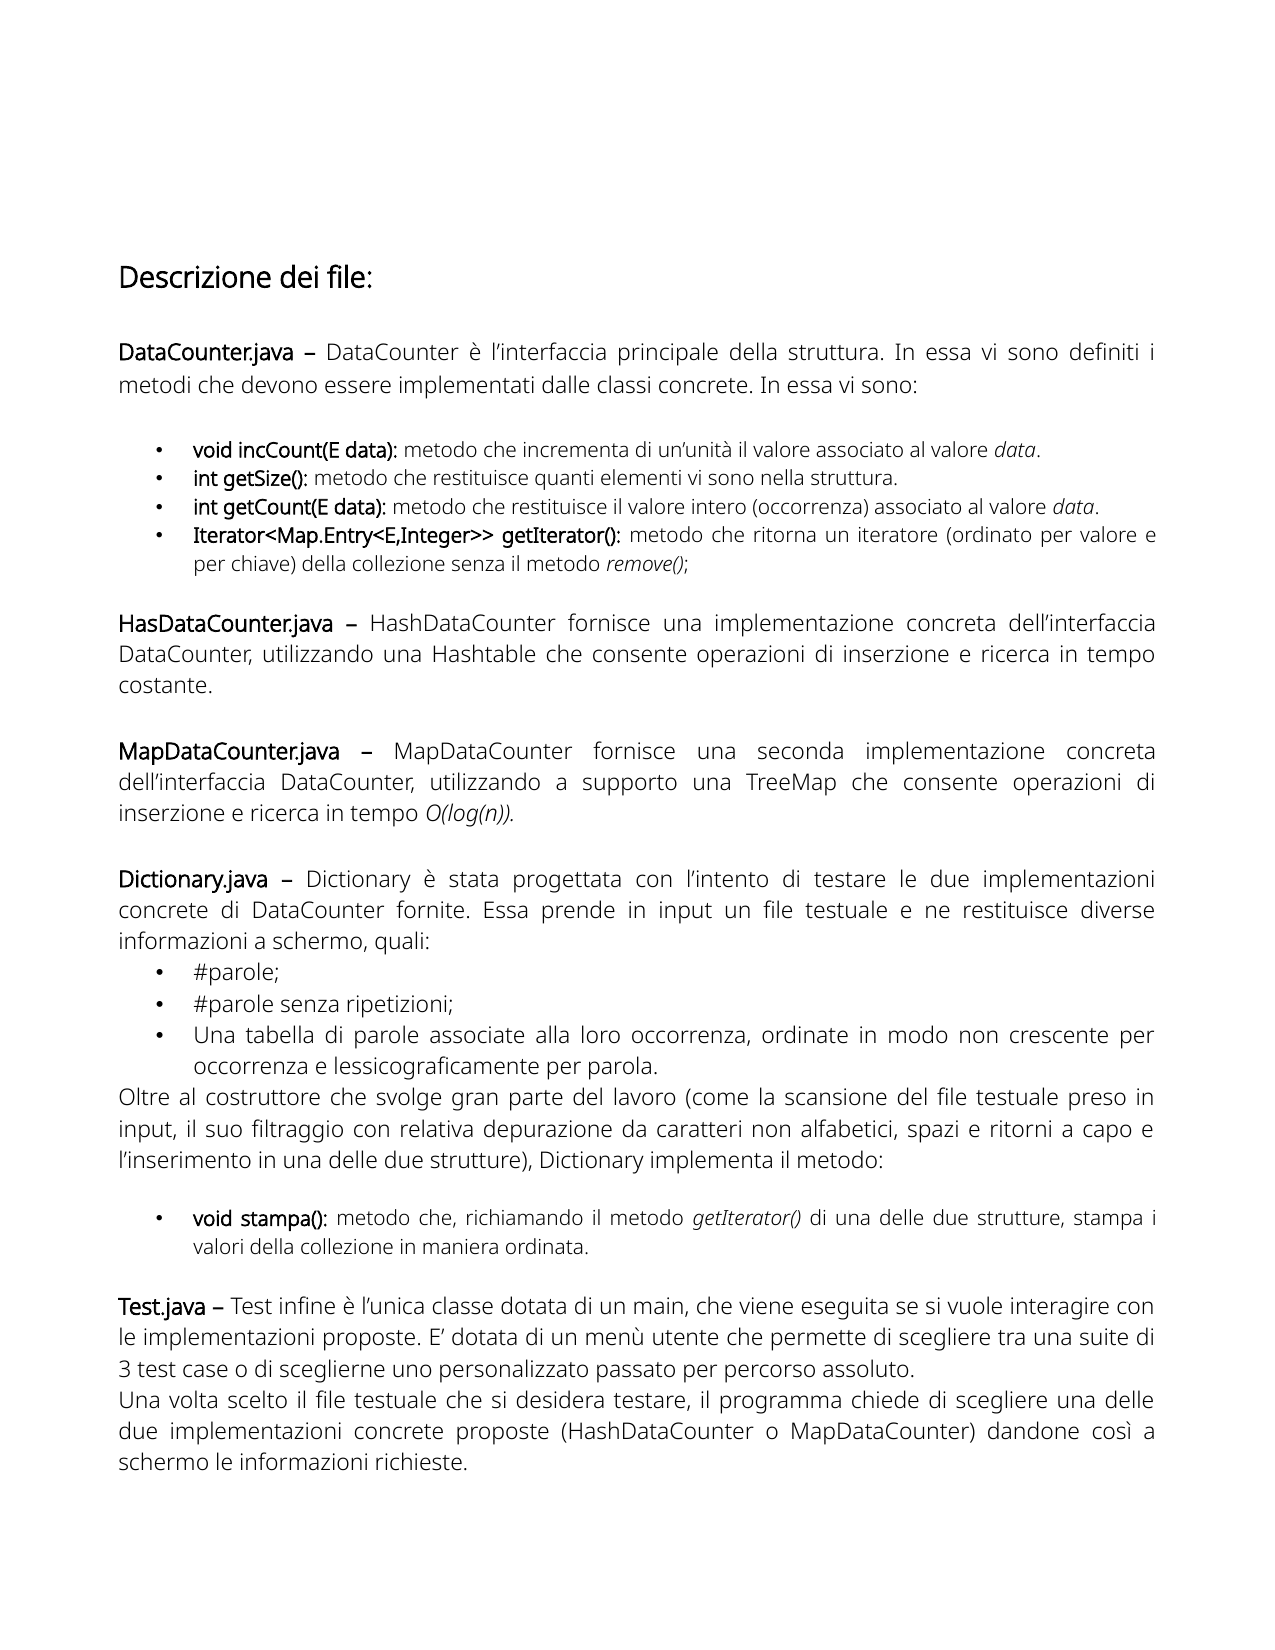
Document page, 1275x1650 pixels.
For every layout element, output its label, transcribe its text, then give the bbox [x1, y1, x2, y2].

text Una volta scelto il file testuale che si desidera testare, il programma chiede di scegliere una delle due implementazioni concrete proposte (HashDataCounter o MapDataCounter) dandone così a schermo le informazioni richieste. [118, 1384, 1157, 1478]
list Iterator<Map.Entry<E,Integer>> getIterator(): metodo che ritorna un iteratore (ordinato per valore e per chiave) della collezione senza il metodo remove(); [156, 520, 1157, 577]
list Una tabella di parole associate alla loro occorrenza, ordinate in modo non crescente per occorrenza e lessicograficamente per parola. [156, 1019, 1157, 1081]
list #parole; [156, 956, 1157, 987]
list int getCount(E data): metodo che restituisce il valore intero (occorrenza) associato al valore data. [156, 492, 1157, 520]
text DataCounter.java – DataCounter è l’interfaccia principale della struttura. In essa vi sono definiti i metodi che devono essere implementati dalle classi concrete. In essa vi sono: [118, 336, 1157, 401]
text Descrizione dei file: [118, 256, 1157, 296]
text Oltre al costruttore che svolge gran parte del lavoro (come la scansione del file testuale preso in input, il suo filtraggio con relativa depurazione da caratteri non alfabetici, spazi e ritorni a capo e l’inserimento in una delle due strutture), Dictionary implementa il metodo: [118, 1081, 1157, 1175]
text Dictionary.java – Dictionary è stata progettata con l’intento di testare le due implementazioni concrete di DataCounter fornite. Essa prende in input un file testuale e ne restituisce diverse informazioni a schermo, quali: [118, 862, 1157, 956]
text MapDataCounter.java – MapDataCounter fornisce una seconda implementazione concreta dell’interfaccia DataCounter, utilizzando a supporto una TreeMap che consente operazioni di inserzione e ricerca in tempo O(log(n)). [118, 735, 1157, 828]
list void incCount(E data): metodo che incrementa di un’unità il valore associato al valore data. [156, 435, 1157, 463]
list void stampa(): metodo che, richiamando il metodo getIterator() di una delle due strutture, stampa i valori della collezione in maniera ordinata. [156, 1203, 1157, 1260]
text HasDataCounter.java – HashDataCounter fornisce una implementazione concreta dell’interfaccia DataCounter, utilizzando una Hashtable che consente operazioni di inserzione e ricerca in tempo costante. [118, 607, 1157, 701]
list int getSize(): metodo che restituisce quanti elementi vi sono nella struttura. [156, 463, 1157, 492]
list #parole senza ripetizioni; [156, 987, 1157, 1019]
text Test.java – Test infine è l’unica classe dotata di un main, che viene eseguita se si vuole interagire con le implementazioni proposte. E’ dotata di un menù utente che permette di scegliere tra una suite di 3 test case o di sceglierne uno personalizzato passato per percorso assoluto. [118, 1290, 1157, 1384]
